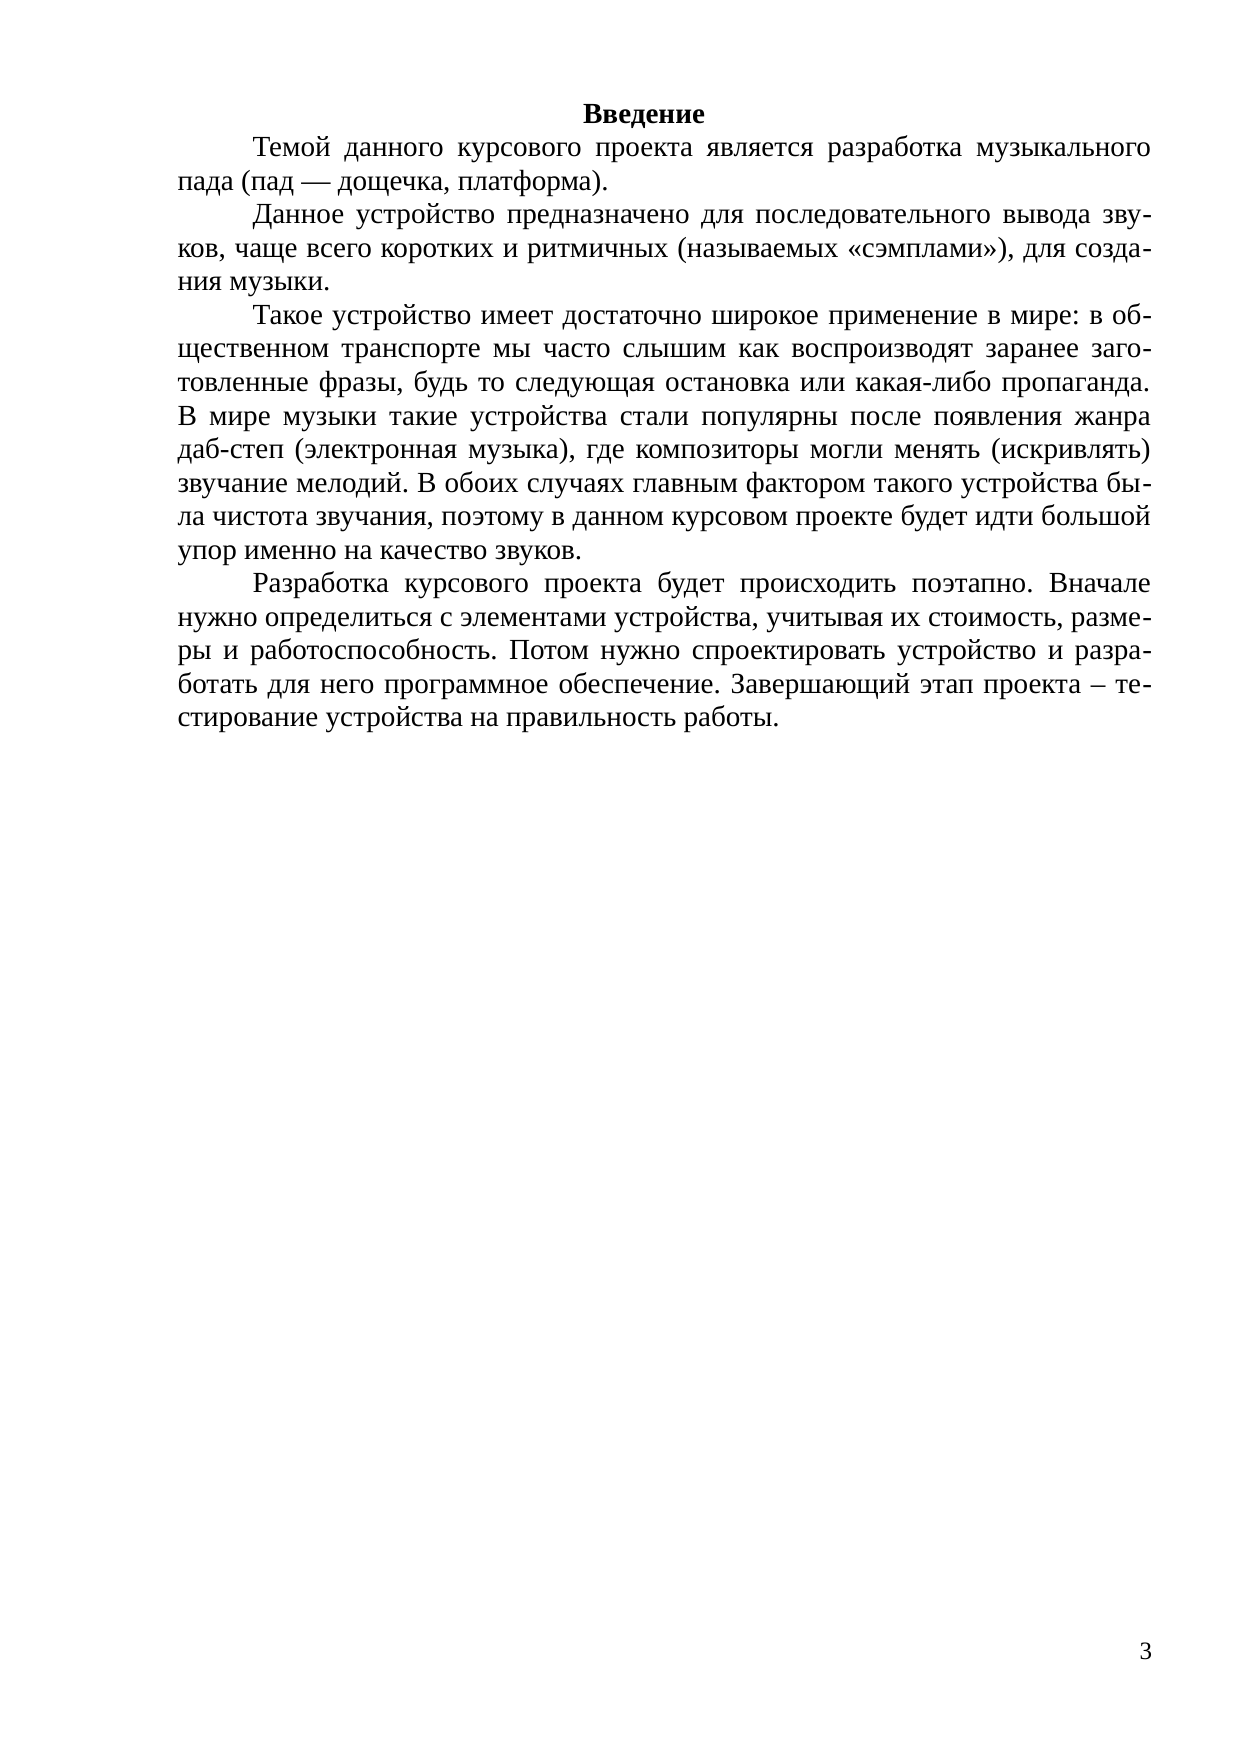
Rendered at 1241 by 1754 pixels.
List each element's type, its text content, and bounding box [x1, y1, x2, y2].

text Такое устройство имеет достаточно широкое применение в мире: в об­щественном транспорте мы часто слышим как воспроизводят заранее заго­товленные фразы, будь то следующая остановка или какая-либо пропаганда. В мире музыки такие устройства стали популярны после появления жанра даб-степ (электронная музыка), где композиторы могли менять (искривлять) звучание мелодий. В обоих случаях главным фактором такого устройства бы­ла чистота звучания, поэтому в данном курсовом проекте будет идти большой упор именно на качество звуков. [177, 297, 1152, 565]
text Разработка курсового проекта будет происходить поэтапно. Вначале нужно определиться с элементами устройства, учитывая их стоимость, разме­ры и работоспособность. Потом нужно спроектировать устройство и разра­ботать для него программное обеспечение. Завершающий этап проекта – те­стирование устройства на правильность работы. [177, 565, 1152, 733]
text Данное устройство предназначено для последовательного вывода зву­ков, чаще всего коротких и ритмичных (называемых «сэмплами»), для созда­ния музыки. [177, 196, 1152, 297]
subtitle Введение [545, 96, 1152, 129]
text Темой данного курсового проекта является разработка музыкального пада (пад — дощечка, платформа). [177, 129, 1152, 196]
